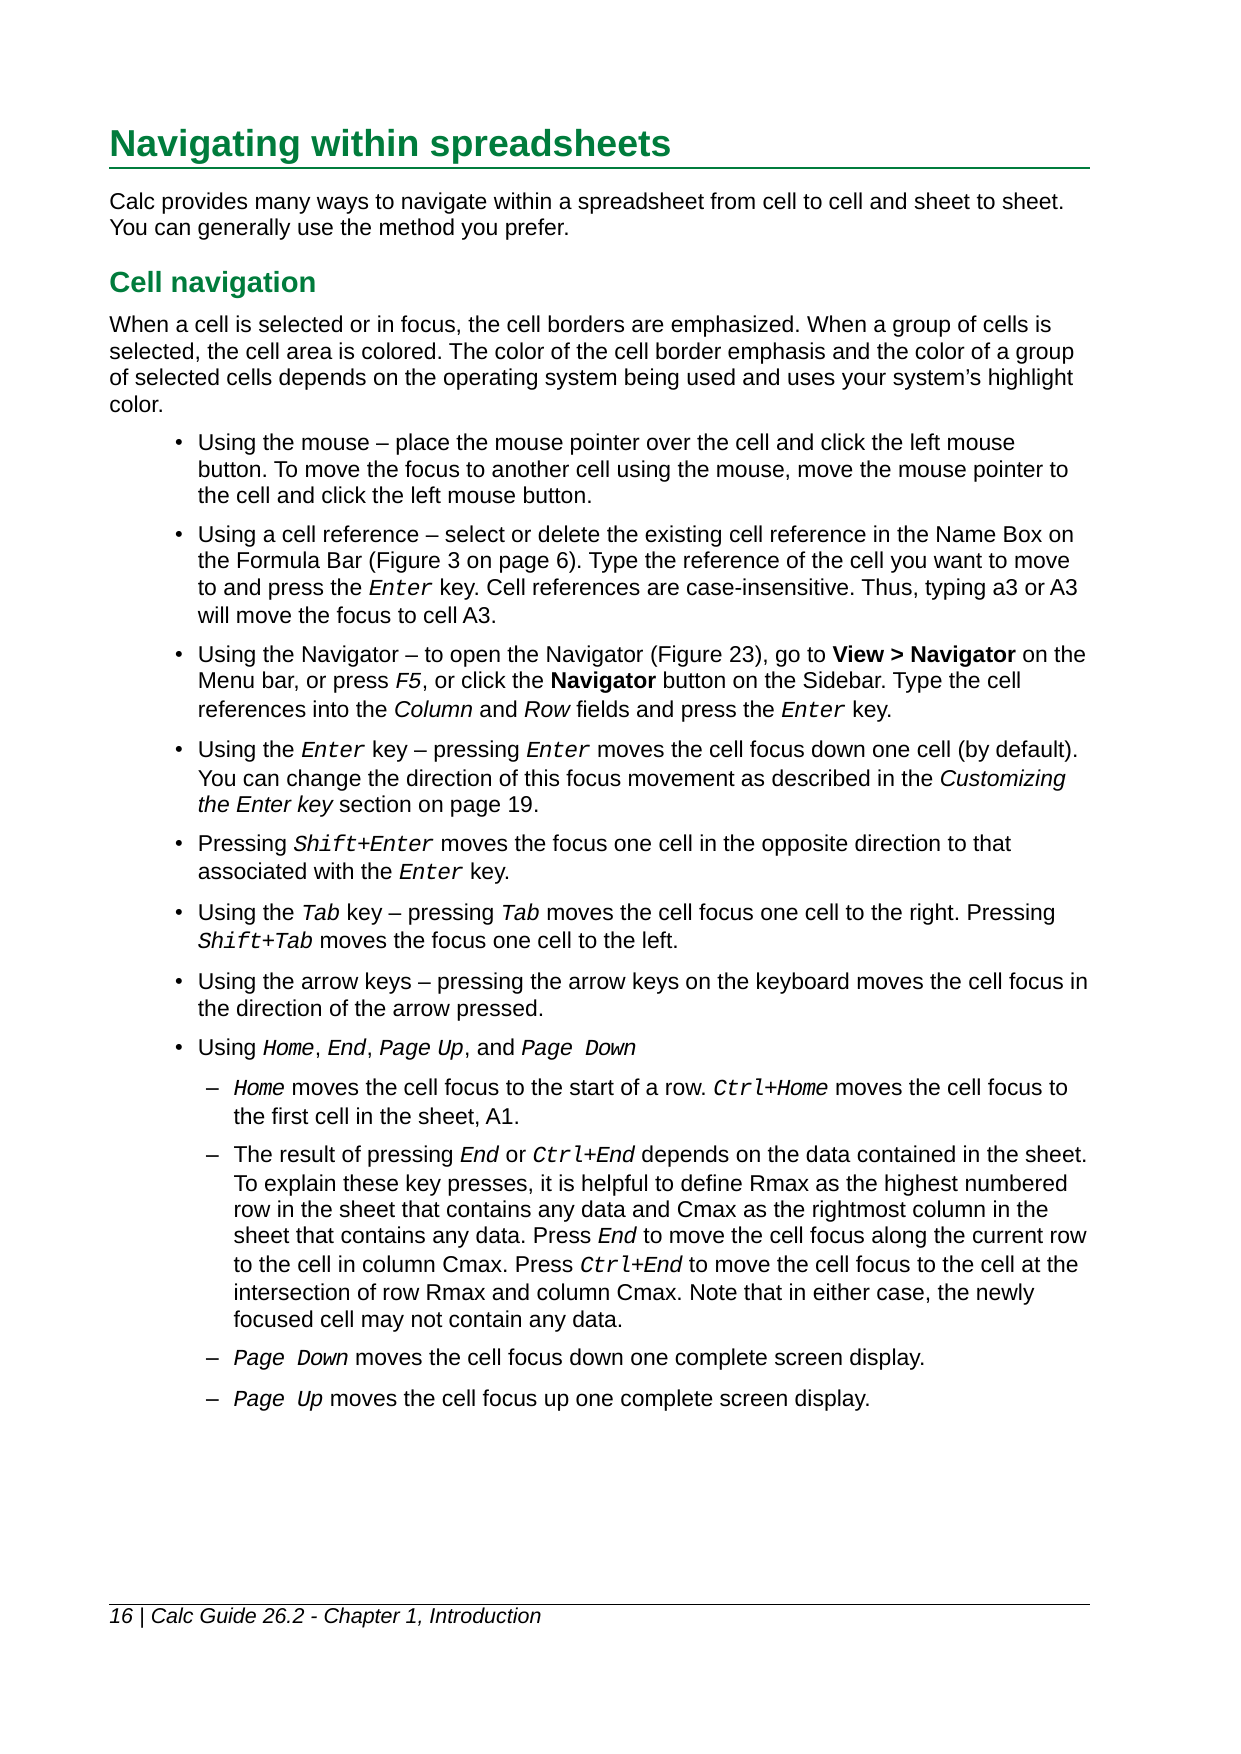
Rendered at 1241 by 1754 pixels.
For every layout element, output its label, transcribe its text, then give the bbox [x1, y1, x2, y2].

subtitle Navigating within spreadsheets [109, 121, 1090, 167]
list When a cell is selected or in focus, the cell borders are emphasized. When a group of cells is selected, the cell area is colored. The color of the cell border emphasis and the color of a group of selected cells depends on the operating system being used and uses your system’s highlight color. [109, 311, 1090, 417]
list Using the Tab key – pressing Tab moves the cell focus one cell to the right. Pressing Shift+Tab moves the focus one cell to the left. [183, 899, 1090, 956]
subtitle Cell navigation [109, 266, 1090, 299]
list Using a cell reference – select or delete the existing cell reference in the Name Box on the Formula Bar (Figure 3 on page 6). Type the reference of the cell you want to move to and press the Enter key. Cell references are case-insensitive. Thus, typing a3 or A3 will move the focus to cell A3. [183, 521, 1090, 628]
list Using the mouse – place the mouse pointer over the cell and click the left mouse button. To move the focus to another cell using the mouse, move the mouse pointer to the cell and click the left mouse button. [183, 429, 1090, 508]
list Using the Enter key – pressing Enter moves the cell focus down one cell (by default). You can change the direction of this focus movement as described in the Customizing the Enter key section on page 19. [183, 736, 1090, 817]
list Pressing Shift+Enter moves the focus one cell in the opposite direction to that associated with the Enter key. [183, 830, 1090, 887]
text Calc provides many ways to navigate within a spreadsheet from cell to cell and sheet to sheet. You can generally use the method you prefer. [109, 188, 1090, 241]
list Using Home, End, Page Up, and Page Down [183, 1033, 1090, 1062]
list Using the Navigator – to open the Navigator (Figure 23), go to View > Navigator on the Menu bar, or press F5, or click the Navigator button on the Sidebar. Type the cell references into the Column and Row fields and press the Enter key. [183, 641, 1090, 724]
list The result of pressing End or Ctrl+End depends on the data contained in the sheet. To explain these key presses, it is helpful to define Rmax as the highest numbered row in the sheet that contains any data and Cmax as the rightmost column in the sheet that contains any data. Press End to move the cell focus along the current row to the cell in column Cmax. Press Ctrl+End to move the cell focus to the cell at the intersection of row Rmax and column Cmax. Note that in either case, the newly focused cell may not contain any data. [218, 1141, 1090, 1332]
list Page Down moves the cell focus down one complete screen display. [218, 1344, 1090, 1373]
list Home moves the cell focus to the start of a row. Ctrl+Home moves the cell focus to the first cell in the sheet, A1. [218, 1074, 1090, 1129]
list Using the arrow keys – pressing the arrow keys on the keyboard moves the cell focus in the direction of the arrow pressed. [183, 968, 1090, 1021]
list Page Up moves the cell focus up one complete screen display. [218, 1385, 1090, 1413]
